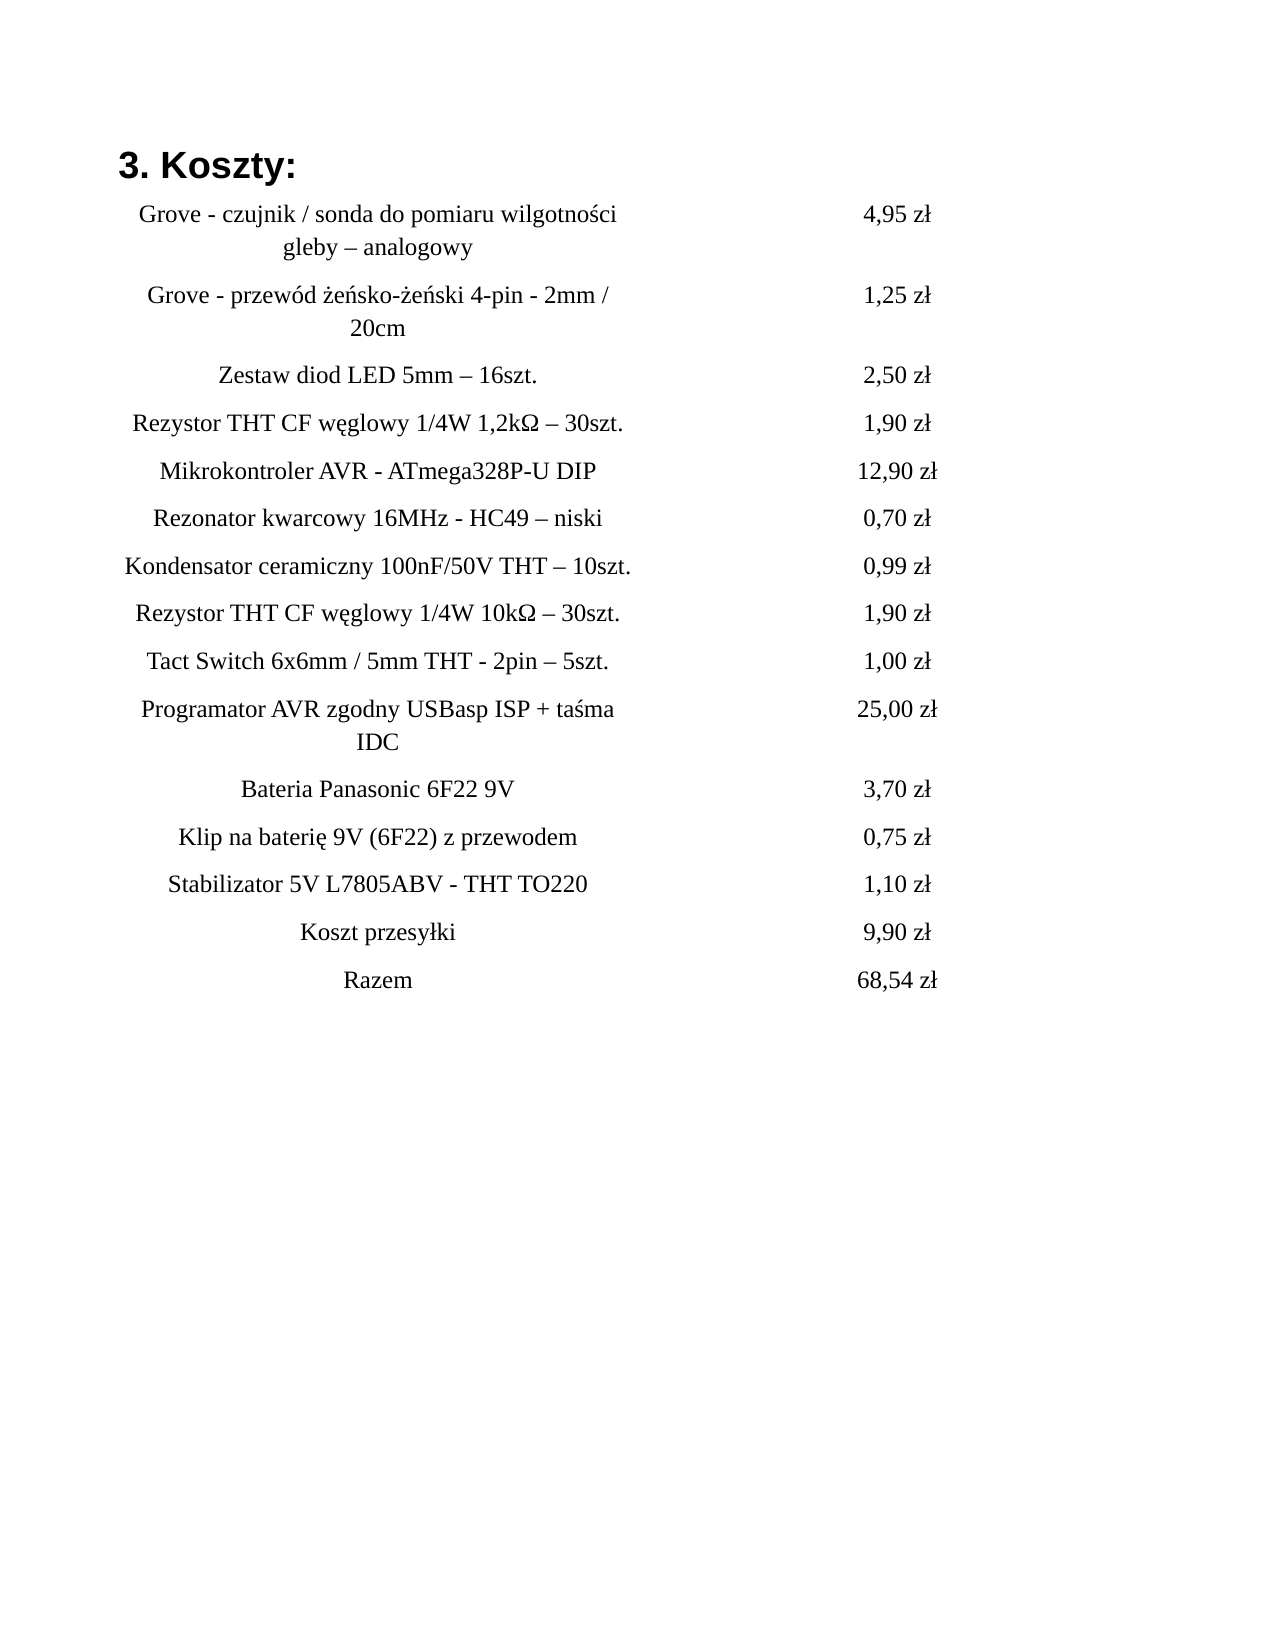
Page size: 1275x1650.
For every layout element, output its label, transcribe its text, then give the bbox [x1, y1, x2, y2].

table_cell Grove - przewód żeńsko-żeński 4-pin - 2mm / 20cm [118, 280, 637, 361]
table_header 4,95 zł [638, 199, 1157, 280]
table_cell Mikrokontroler AVR - ATmega328P-U DIP [118, 456, 637, 503]
table_header Grove - czujnik / sonda do pomiaru wilgotności gleby – analogowy [118, 199, 637, 280]
table_cell Razem [118, 965, 637, 1012]
subtitle 3. Koszty: [118, 143, 1157, 187]
table_cell 0,75 zł [638, 822, 1157, 869]
table_cell 68,54 zł [638, 965, 1157, 1012]
table_cell 1,90 zł [638, 408, 1157, 456]
table_cell Rezystor THT CF węglowy 1/4W 10kΩ – 30szt. [118, 599, 637, 646]
table_cell 0,70 zł [638, 503, 1157, 551]
table_cell 2,50 zł [638, 361, 1157, 408]
table_cell 0,99 zł [638, 551, 1157, 598]
table_cell Tact Switch 6x6mm / 5mm THT - 2pin – 5szt. [118, 646, 637, 694]
table_cell 1,25 zł [638, 280, 1157, 361]
table_cell Programator AVR zgodny USBasp ISP + taśma IDC [118, 694, 637, 774]
table_cell Rezystor THT CF węglowy 1/4W 1,2kΩ – 30szt. [118, 408, 637, 456]
table_cell Kondensator ceramiczny 100nF/50V THT – 10szt. [118, 551, 637, 598]
table_cell 9,90 zł [638, 917, 1157, 965]
table_cell 1,10 zł [638, 870, 1157, 917]
table_cell 1,00 zł [638, 646, 1157, 694]
table_cell Rezonator kwarcowy 16MHz - HC49 – niski [118, 503, 637, 551]
table_cell 25,00 zł [638, 694, 1157, 774]
table_cell Bateria Panasonic 6F22 9V [118, 774, 637, 822]
table_cell 3,70 zł [638, 774, 1157, 822]
table_cell Koszt przesyłki [118, 917, 637, 965]
table_cell Zestaw diod LED 5mm – 16szt. [118, 361, 637, 408]
table_cell Stabilizator 5V L7805ABV - THT TO220 [118, 870, 637, 917]
table_cell 1,90 zł [638, 599, 1157, 646]
table_cell 12,90 zł [638, 456, 1157, 503]
table_cell Klip na baterię 9V (6F22) z przewodem [118, 822, 637, 869]
